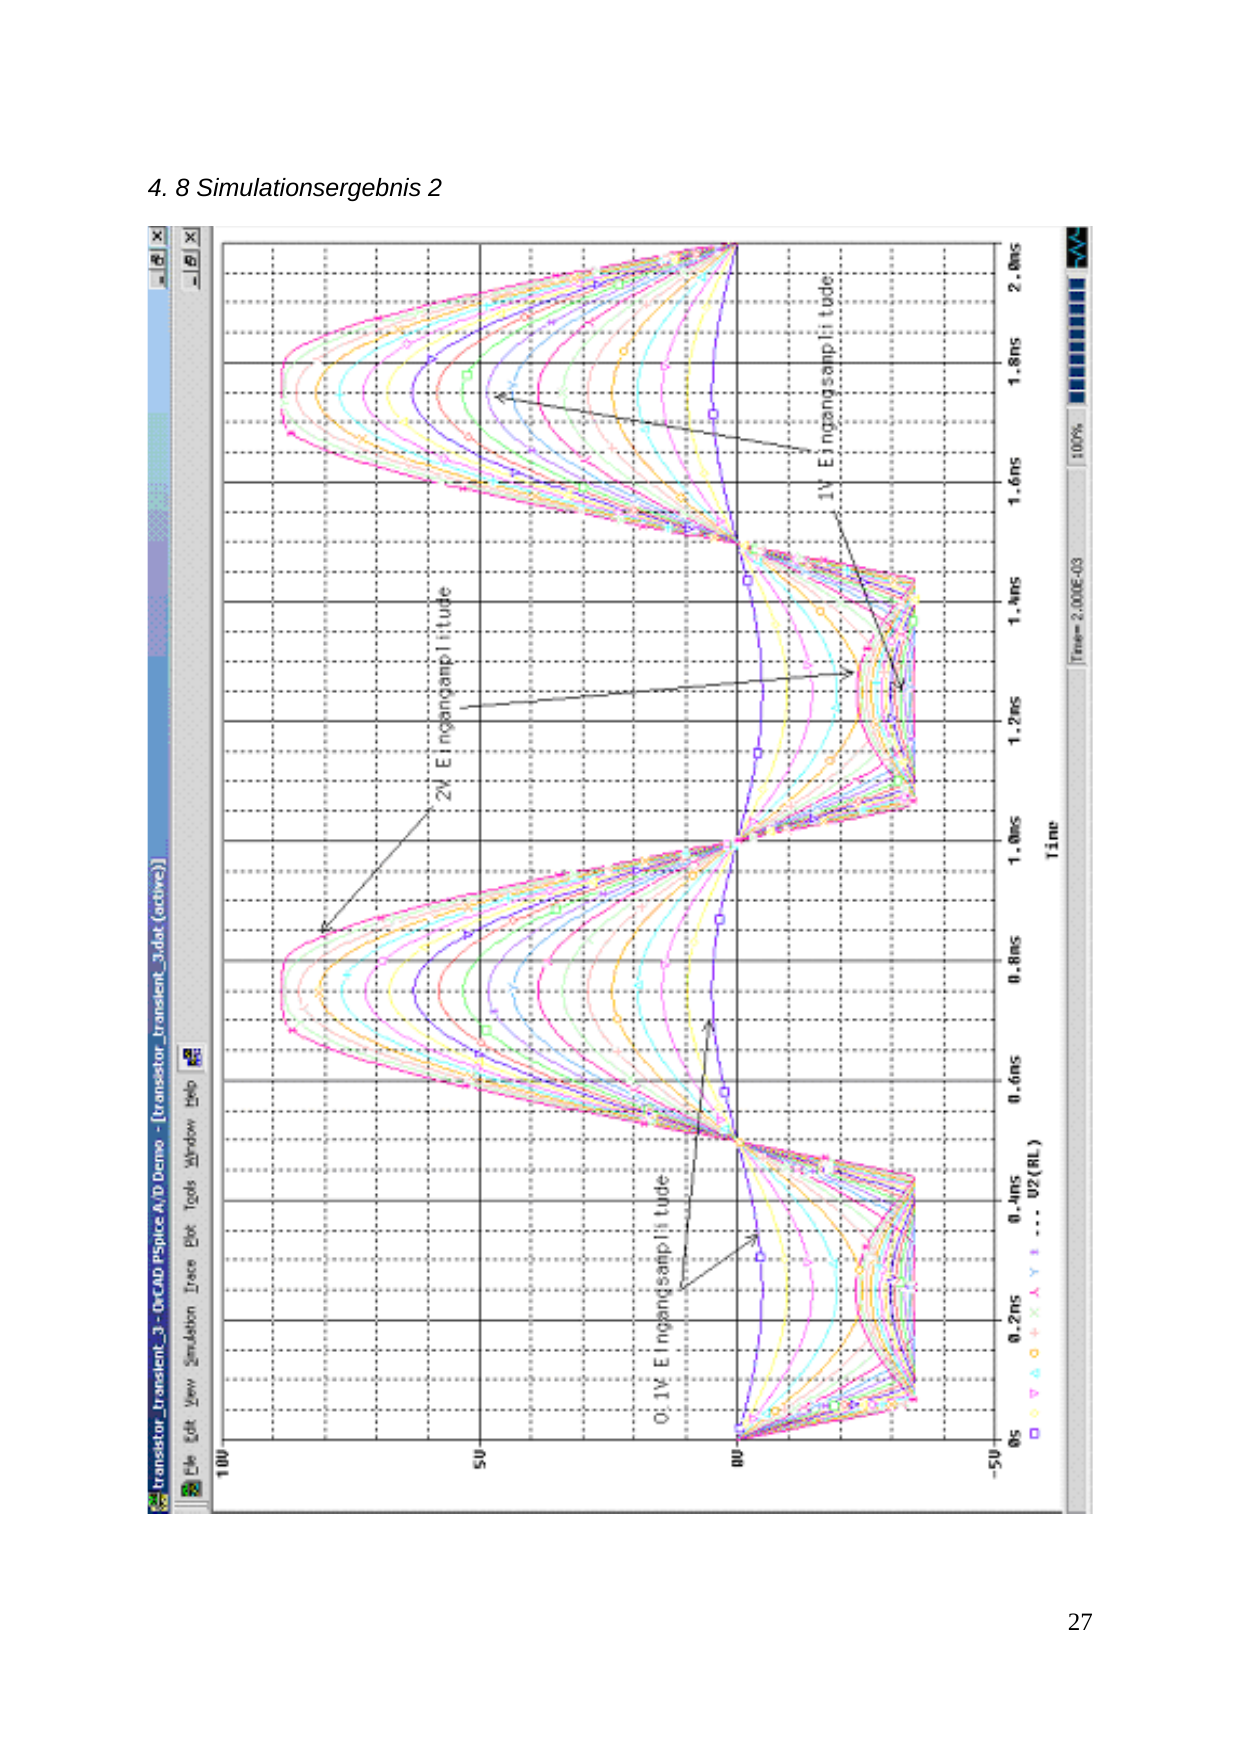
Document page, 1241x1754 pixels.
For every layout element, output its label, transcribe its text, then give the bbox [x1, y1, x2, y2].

subtitle 4. 8 Simulationsergebnis 2 [148, 173, 1093, 201]
picture [147, 226, 1093, 1514]
